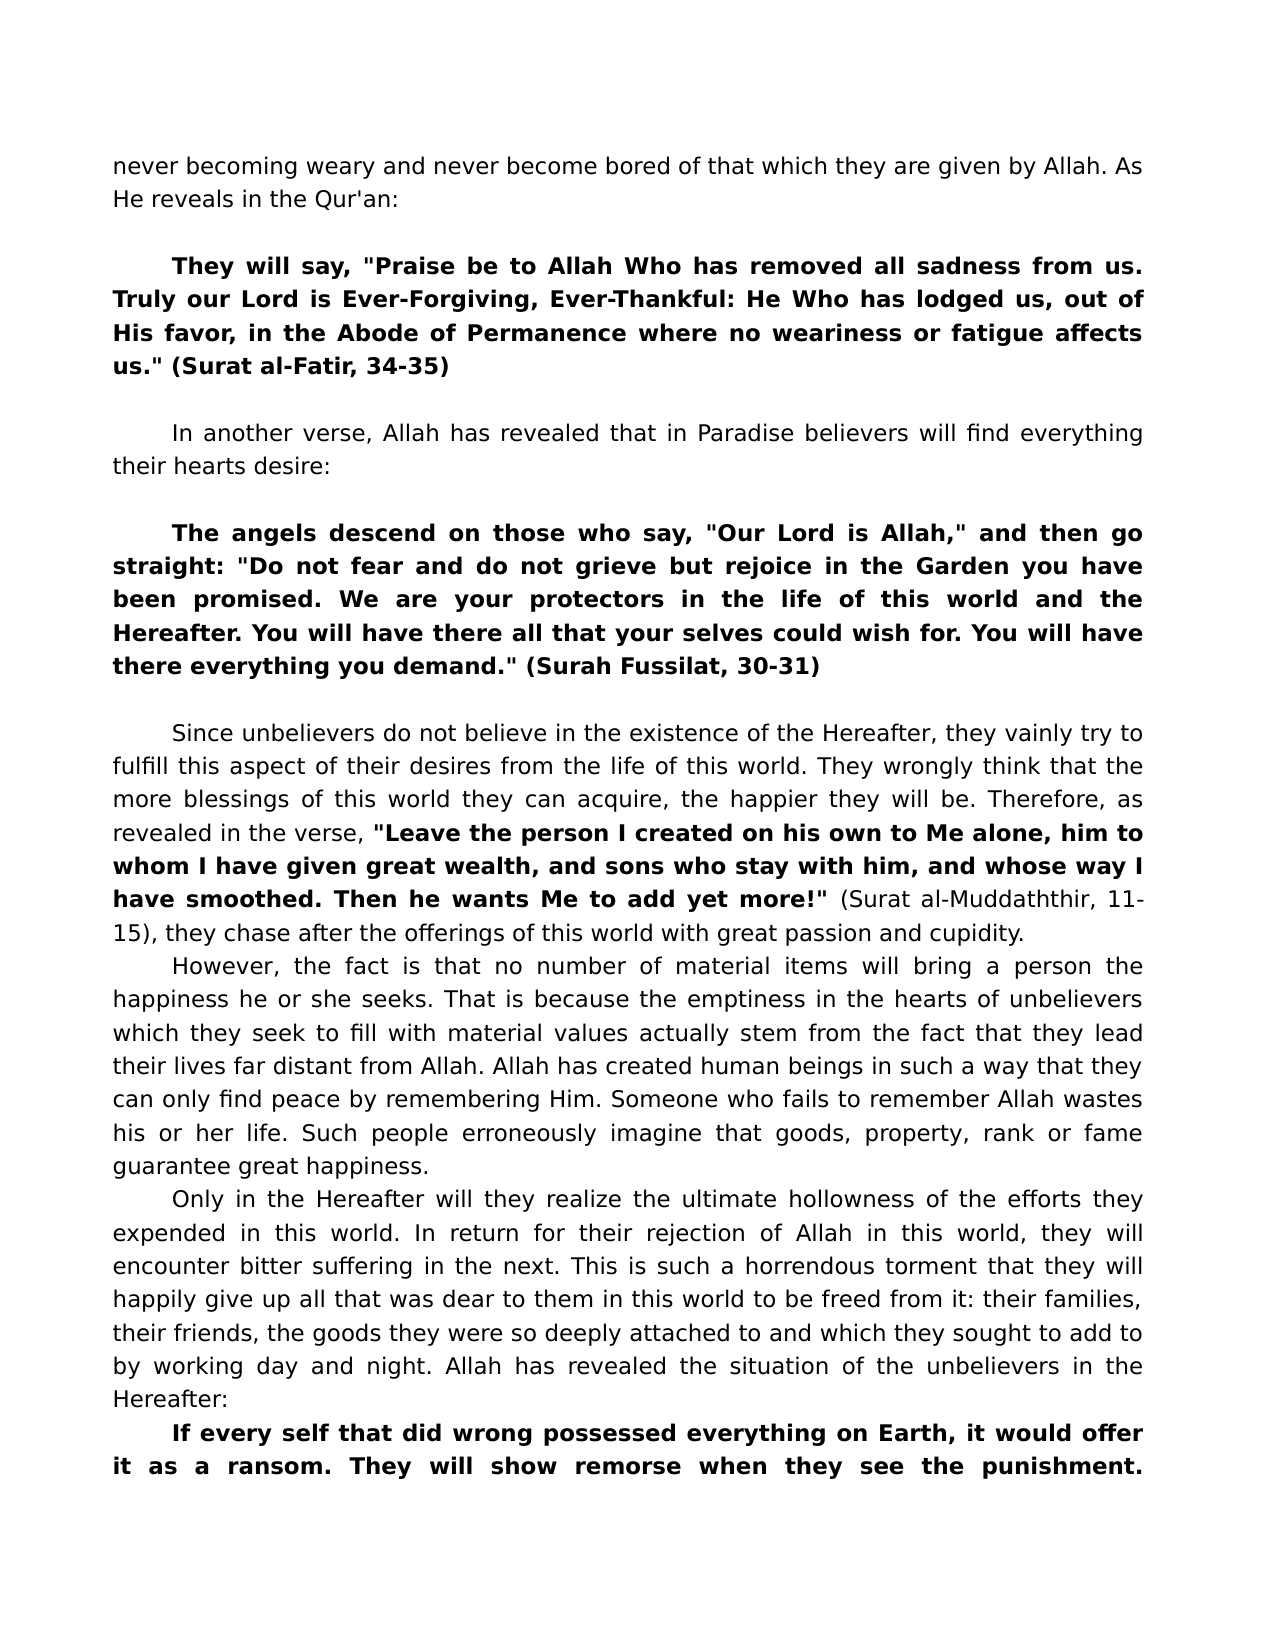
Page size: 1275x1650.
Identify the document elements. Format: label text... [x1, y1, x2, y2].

text Only in the Hereafter will they realize the ultimate hollowness of the efforts they expended in this world. In return for their rejection of Allah in this world, they will encounter bitter suffering in the next. This is such a horrendous torment that they will happily give up all that was dear to them in this world to be freed from it: their families, their friends, the goods they were so deeply attached to and which they sought to add to by working day and night. Allah has revealed the situation of the unbelievers in the Hereafter: [112, 1181, 1145, 1414]
text Since unbelievers do not believe in the existence of the Hereafter, they vainly try to fulfill this aspect of their desires from the life of this world. They wrongly think that the more blessings of this world they can acquire, the happier they will be. Therefore, as revealed in the verse, "Leave the person I created on his own to Me alone, him to whom I have given great wealth, and sons who stay with him, and whose way I have smoothed. Then he wants Me to add yet more!" (Surat al-Muddaththir, 11-15), they chase after the offerings of this world with great passion and cupidity. [112, 714, 1145, 948]
text They will say, "Praise be to Allah Who has removed all sadness from us. Truly our Lord is Ever-Forgiving, Ever-Thankful: He Who has lodged us, out of His favor, in the Abode of Permanence where no weariness or fatigue affects us." (Surat al-Fatir, 34-35) [112, 248, 1145, 381]
text never becoming weary and never become bored of that which they are given by Allah. As He reveals in the Qur'an: [112, 148, 1145, 214]
text If every self that did wrong possessed everything on Earth, it would offer it as a ransom. They will show remorse when they see the punishment. [112, 1414, 1145, 1481]
text However, the fact is that no number of material items will bring a person the happiness he or she seeks. That is because the emptiness in the hearts of unbelievers which they seek to fill with material values actually stem from the fact that they lead their lives far distant from Allah. Allah has created human beings in such a way that they can only find peace by remembering Him. Someone who fails to remember Allah wastes his or her life. Such people erroneously imagine that goods, property, rank or fame guarantee great happiness. [112, 948, 1145, 1181]
text The angels descend on those who say, "Our Lord is Allah," and then go straight: "Do not fear and do not grieve but rejoice in the Garden you have been promised. We are your protectors in the life of this world and the Hereafter. You will have there all that your selves could wish for. You will have there everything you demand." (Surah Fussilat, 30-31) [112, 514, 1145, 681]
text In another verse, Allah has revealed that in Paradise believers will find everything their hearts desire: [112, 414, 1145, 481]
